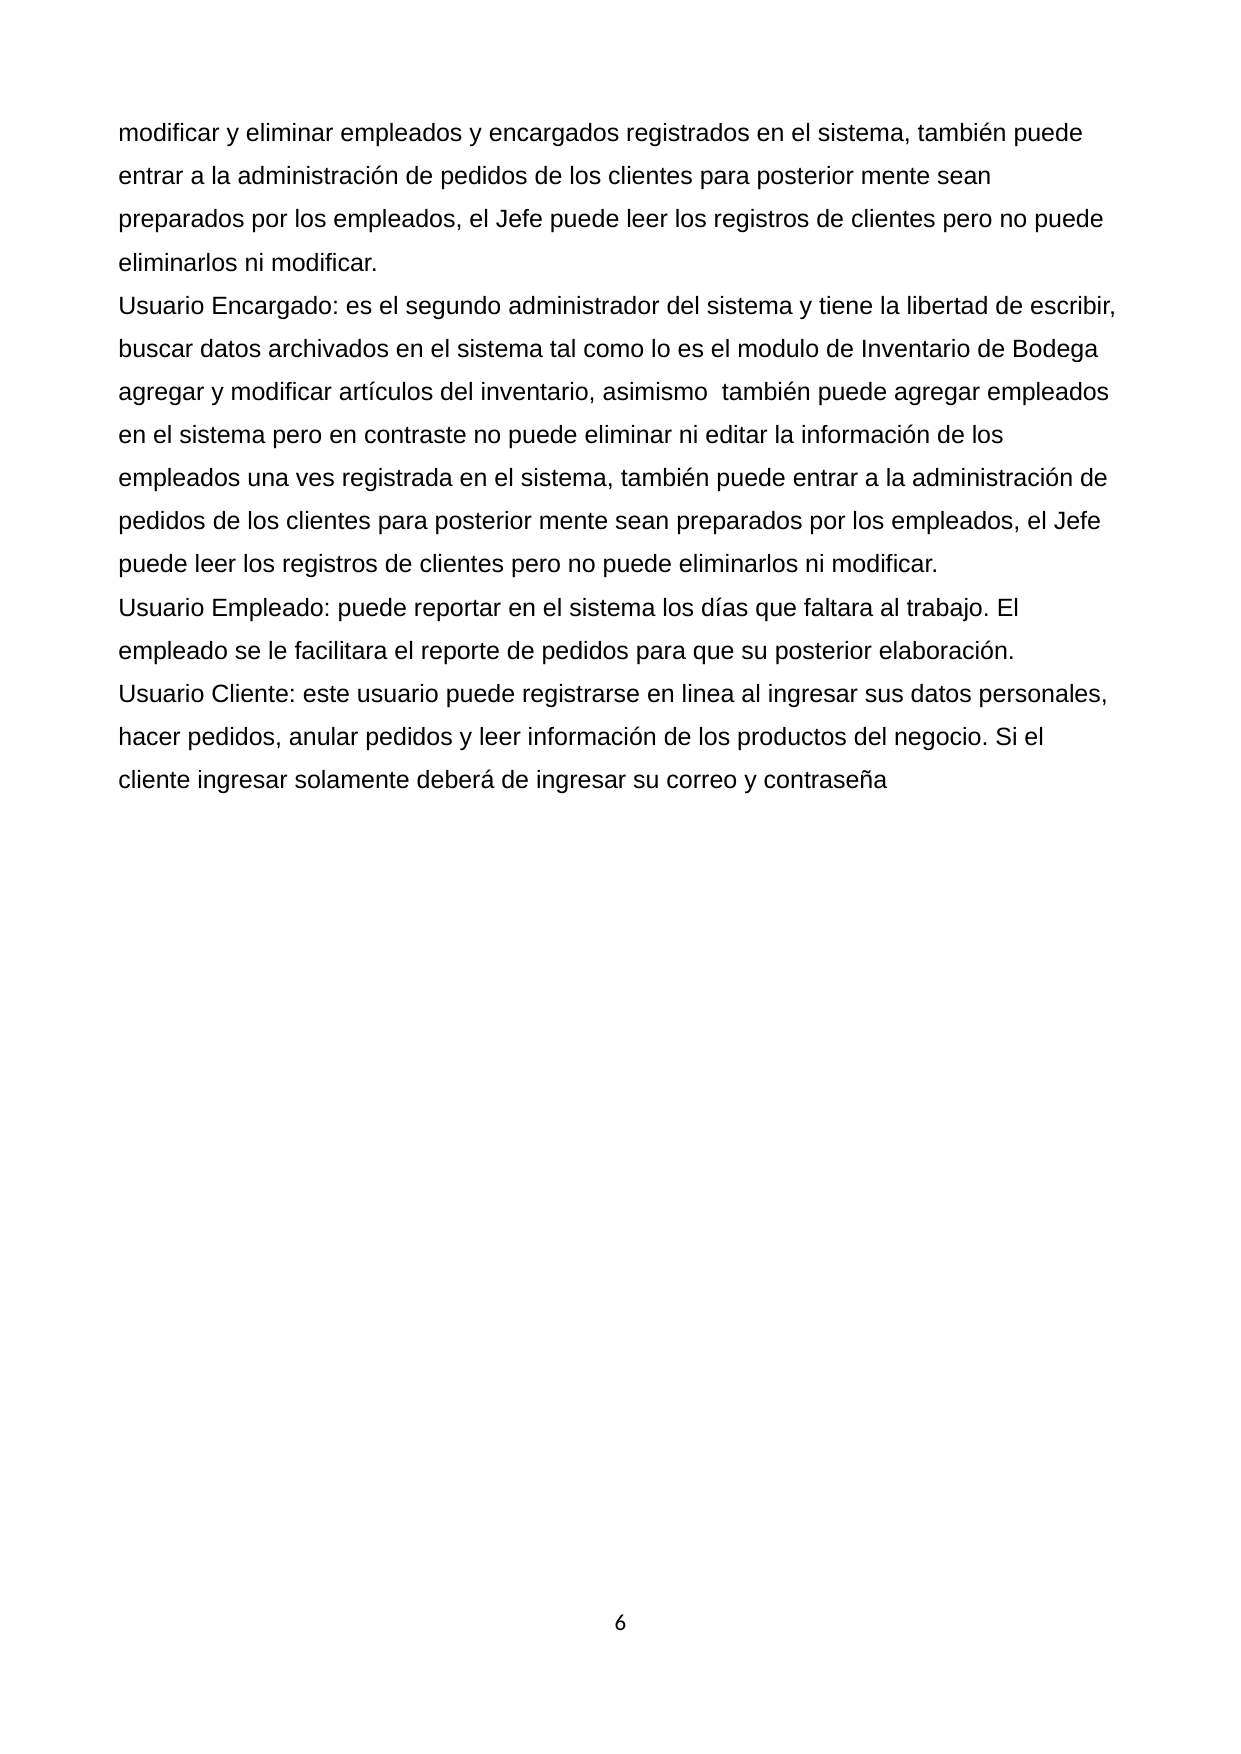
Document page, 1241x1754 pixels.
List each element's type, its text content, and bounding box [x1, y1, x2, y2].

text modificar y eliminar empleados y encargados registrados en el sistema, también puede entrar a la administración de pedidos de los clientes para posterior mente sean preparados por los empleados, el Jefe puede leer los registros de clientes pero no puede eliminarlos ni modificar. [118, 118, 1122, 276]
text Usuario Cliente: este usuario puede registrarse en linea al ingresar sus datos personales, hacer pedidos, anular pedidos y leer información de los productos del negocio. Si el cliente ingresar solamente deberá de ingresar su correo y contraseña [118, 679, 1122, 794]
text Usuario Encargado: es el segundo administrador del sistema y tiene la libertad de escribir, buscar datos archivados en el sistema tal como lo es el modulo de Inventario de Bodega agregar y modificar artículos del inventario, asimismo también puede agregar empleados en el sistema pero en contraste no puede eliminar ni editar la información de los empleados una ves registrada en el sistema, también puede entrar a la administración de pedidos de los clientes para posterior mente sean preparados por los empleados, el Jefe puede leer los registros de clientes pero no puede eliminarlos ni modificar. [118, 291, 1122, 578]
text Usuario Empleado: puede reportar en el sistema los días que faltara al trabajo. El empleado se le facilitara el reporte de pedidos para que su posterior elaboración. [118, 592, 1122, 664]
